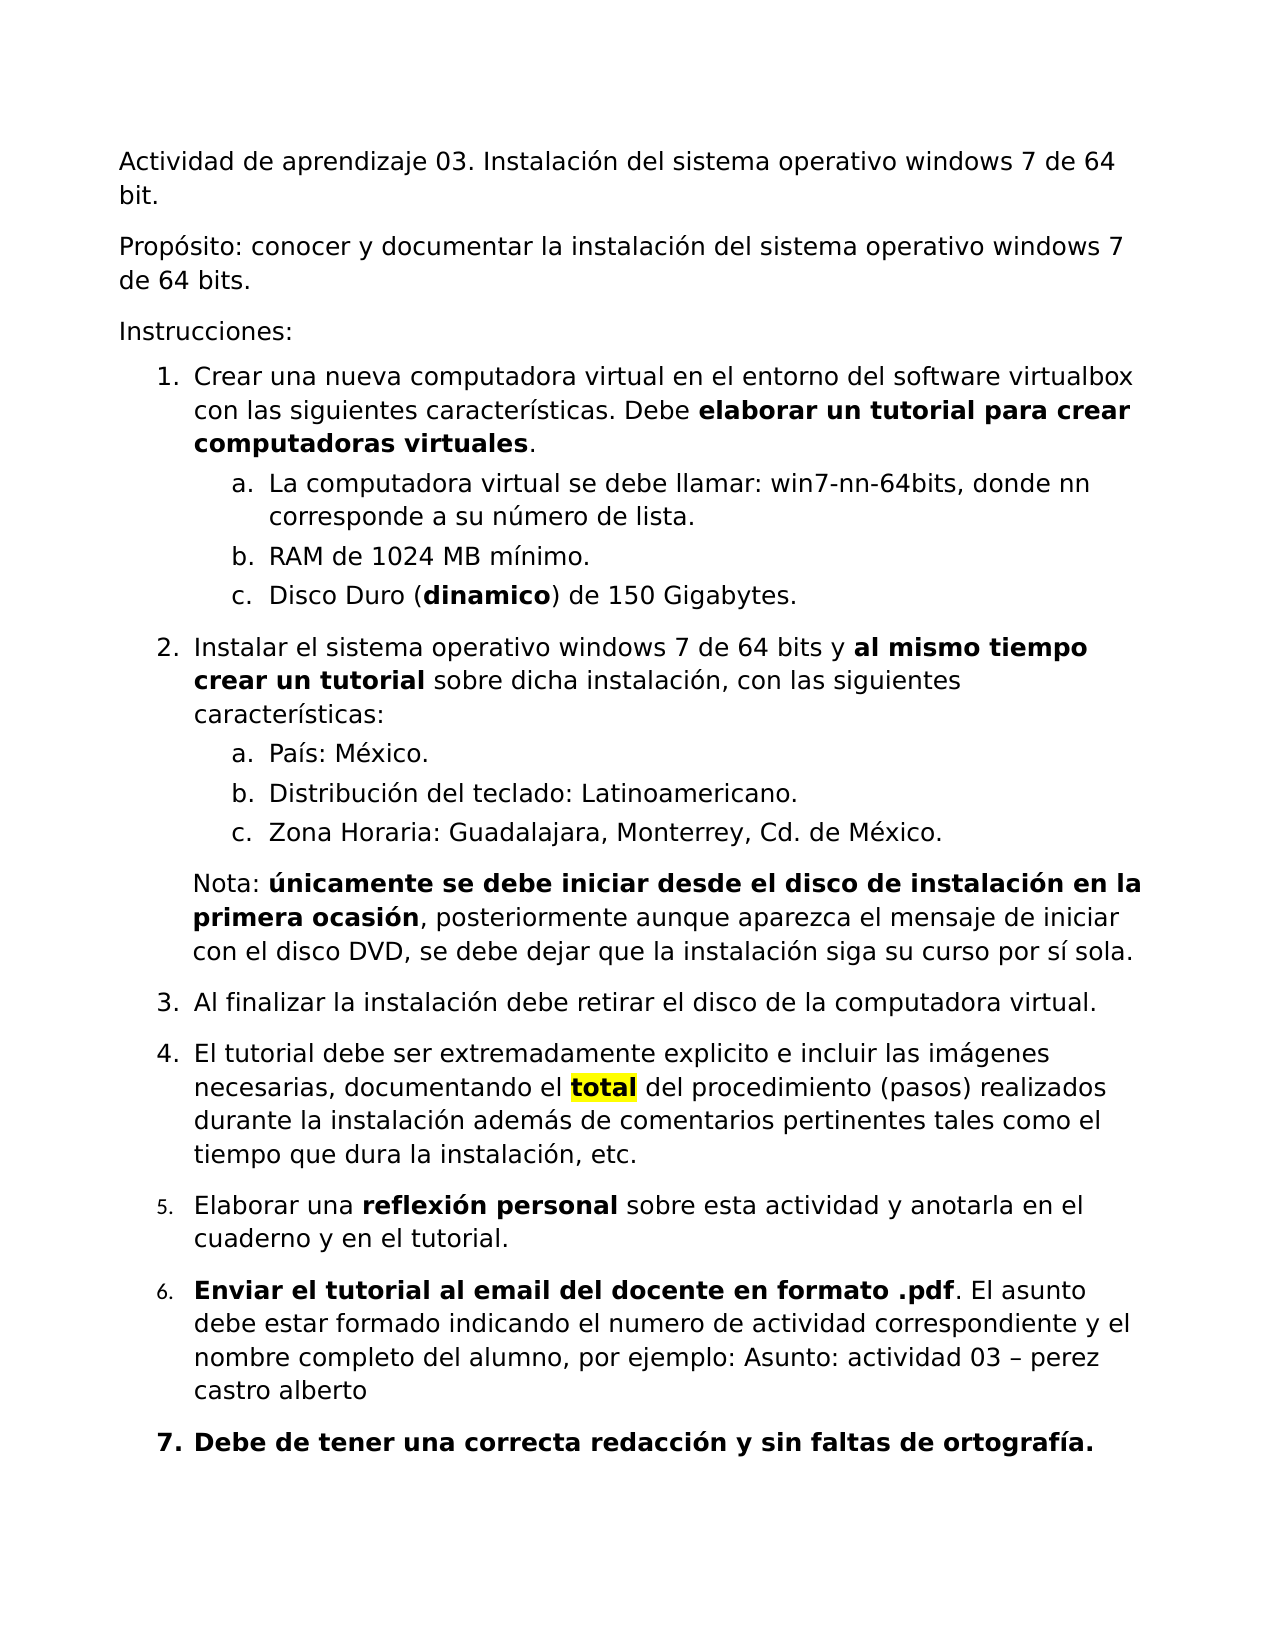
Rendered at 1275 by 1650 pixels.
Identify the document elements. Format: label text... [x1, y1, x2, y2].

list RAM de 1024 MB mínimo. [231, 542, 1152, 571]
list Crear una nueva computadora virtual en el entorno del software virtualbox con las siguientes características. Debe elaborar un tutorial para crear computadoras virtuales. [156, 362, 1152, 459]
list Distribución del teclado: Latinoamericano. [231, 779, 1152, 808]
list Zona Horaria: Guadalajara, Monterrey, Cd. de México. [231, 818, 1152, 847]
list La computadora virtual se debe llamar: win7-nn-64bits, donde nn corresponde a su número de lista. [231, 469, 1152, 532]
text Propósito: conocer y documentar la instalación del sistema operativo windows 7 de 64 bits. [119, 232, 1152, 295]
list Disco Duro (dinamico) de 150 Gigabytes. [231, 582, 1152, 611]
list País: México. [231, 739, 1152, 768]
text Nota: únicamente se debe iniciar desde el disco de instalación en la primera ocasión, posteriormente aunque aparezca el mensaje de iniciar con el disco DVD, se debe dejar que la instalación siga su curso por sí sola. [192, 869, 1152, 966]
list Al finalizar la instalación debe retirar el disco de la computadora virtual. [156, 988, 1152, 1017]
list El tutorial debe ser extremadamente explicito e incluir las imágenes necesarias, documentando el total del procedimiento (pasos) realizados durante la instalación además de comentarios pertinentes tales como el tiempo que dura la instalación, etc. [156, 1039, 1152, 1169]
list Debe de tener una correcta redacción y sin faltas de ortografía. [156, 1428, 1152, 1457]
list Elaborar una reflexión personal sobre esta actividad y anotarla en el cuaderno y en el tutorial. [156, 1191, 1152, 1254]
list Enviar el tutorial al email del docente en formato .pdf. El asunto debe estar formado indicando el numero de actividad correspondiente y el nombre completo del alumno, por ejemplo: Asunto: actividad 03 – perez castro alberto [156, 1276, 1152, 1406]
text Actividad de aprendizaje 03. Instalación del sistema operativo windows 7 de 64 bit. [119, 148, 1152, 210]
text Instrucciones: [119, 317, 1152, 346]
list Instalar el sistema operativo windows 7 de 64 bits y al mismo tiempo crear un tutorial sobre dicha instalación, con las siguientes características: [156, 633, 1152, 729]
